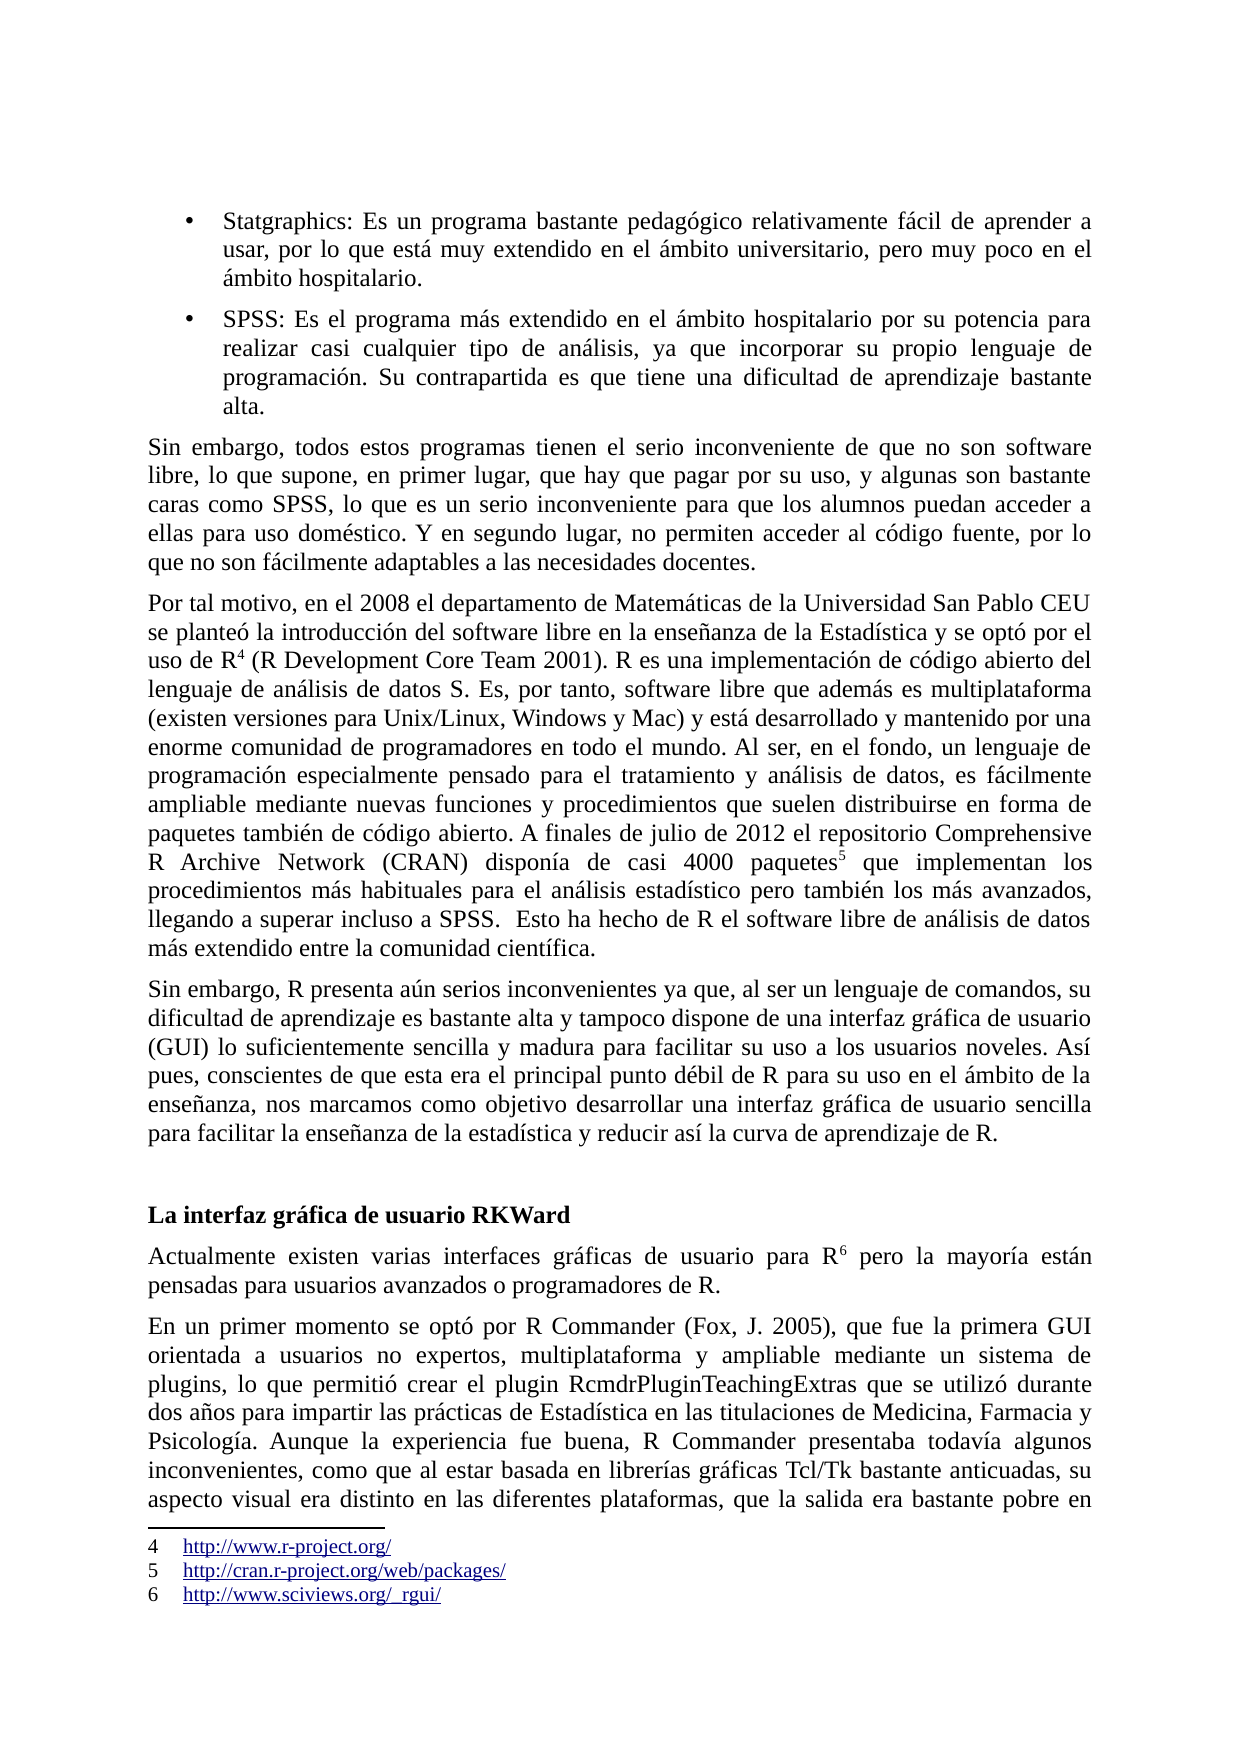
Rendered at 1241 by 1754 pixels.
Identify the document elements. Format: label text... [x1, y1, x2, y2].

text Sin embargo, todos estos programas tienen el serio inconveniente de que no son software libre, lo que supone, en primer lugar, que hay que pagar por su uso, y algunas son bastante caras como SPSS, lo que es un serio inconveniente para que los alumnos puedan acceder a ellas para uso doméstico. Y en segundo lugar, no permiten acceder al código fuente, por lo que no son fácilmente adaptables a las necesidades docentes. [148, 432, 1093, 576]
text En un primer momento se optó por R Commander (Fox, J. 2005), que fue la primera GUI orientada a usuarios no expertos, multiplataforma y ampliable mediante un sistema de plugins, lo que permitió crear el plugin RcmdrPluginTeachingExtras que se utilizó durante dos años para impartir las prácticas de Estadística en las titulaciones de Medicina, Farmacia y Psicología. Aunque la experiencia fue buena, R Commander presentaba todavía algunos inconvenientes, como que al estar basada en librerías gráficas Tcl/Tk bastante anticuadas, su aspecto visual era distinto en las diferentes plataformas, que la salida era bastante pobre en [148, 1311, 1093, 1512]
text http://cran.r-project.org/web/packages/ [148, 1558, 1093, 1582]
list Statgraphics: Es un programa bastante pedagógico relativamente fácil de aprender a usar, por lo que está muy extendido en el ámbito universitario, pero muy poco en el ámbito hospitalario. [185, 206, 1093, 292]
list SPSS: Es el programa más extendido en el ámbito hospitalario por su potencia para realizar casi cualquier tipo de análisis, ya que incorporar su propio lenguaje de programación. Su contrapartida es que tiene una dificultad de aprendizaje bastante alta. [185, 304, 1093, 419]
text http://www.r-project.org/ [148, 1534, 1093, 1558]
text http://www.sciviews.org/_rgui/ [148, 1582, 1093, 1606]
text Actualmente existen varias interfaces gráficas de usuario para R pero la mayoría están pensadas para usuarios avanzados o programadores de R. [148, 1241, 1093, 1299]
text Sin embargo, R presenta aún serios inconvenientes ya que, al ser un lenguaje de comandos, su dificultad de aprendizaje es bastante alta y tampoco dispone de una interfaz gráfica de usuario (GUI) lo suficientemente sencilla y madura para facilitar su uso a los usuarios noveles. Así pues, conscientes de que esta era el principal punto débil de R para su uso en el ámbito de la enseñanza, nos marcamos como objetivo desarrollar una interfaz gráfica de usuario sencilla para facilitar la enseñanza de la estadística y reducir así la curva de aprendizaje de R. [148, 974, 1093, 1147]
text Por tal motivo, en el 2008 el departamento de Matemáticas de la Universidad San Pablo CEU se planteó la introducción del software libre en la enseñanza de la Estadística y se optó por el uso de R (R Development Core Team 2001). R es una implementación de código abierto del lenguaje de análisis de datos S. Es, por tanto, software libre que además es multiplataforma (existen versiones para Unix/Linux, Windows y Mac) y está desarrollado y mantenido por una enorme comunidad de programadores en todo el mundo. Al ser, en el fondo, un lenguaje de programación especialmente pensado para el tratamiento y análisis de datos, es fácilmente ampliable mediante nuevas funciones y procedimientos que suelen distribuirse en forma de paquetes también de código abierto. A finales de julio de 2012 el repositorio Comprehensive R Archive Network (CRAN) disponía de casi 4000 paquetes que implementan los procedimientos más habituales para el análisis estadístico pero también los más avanzados, llegando a superar incluso a SPSS. Esto ha hecho de R el software libre de análisis de datos más extendido entre la comunidad científica. [148, 588, 1093, 962]
text La interfaz gráfica de usuario RKWard [148, 1200, 1093, 1229]
